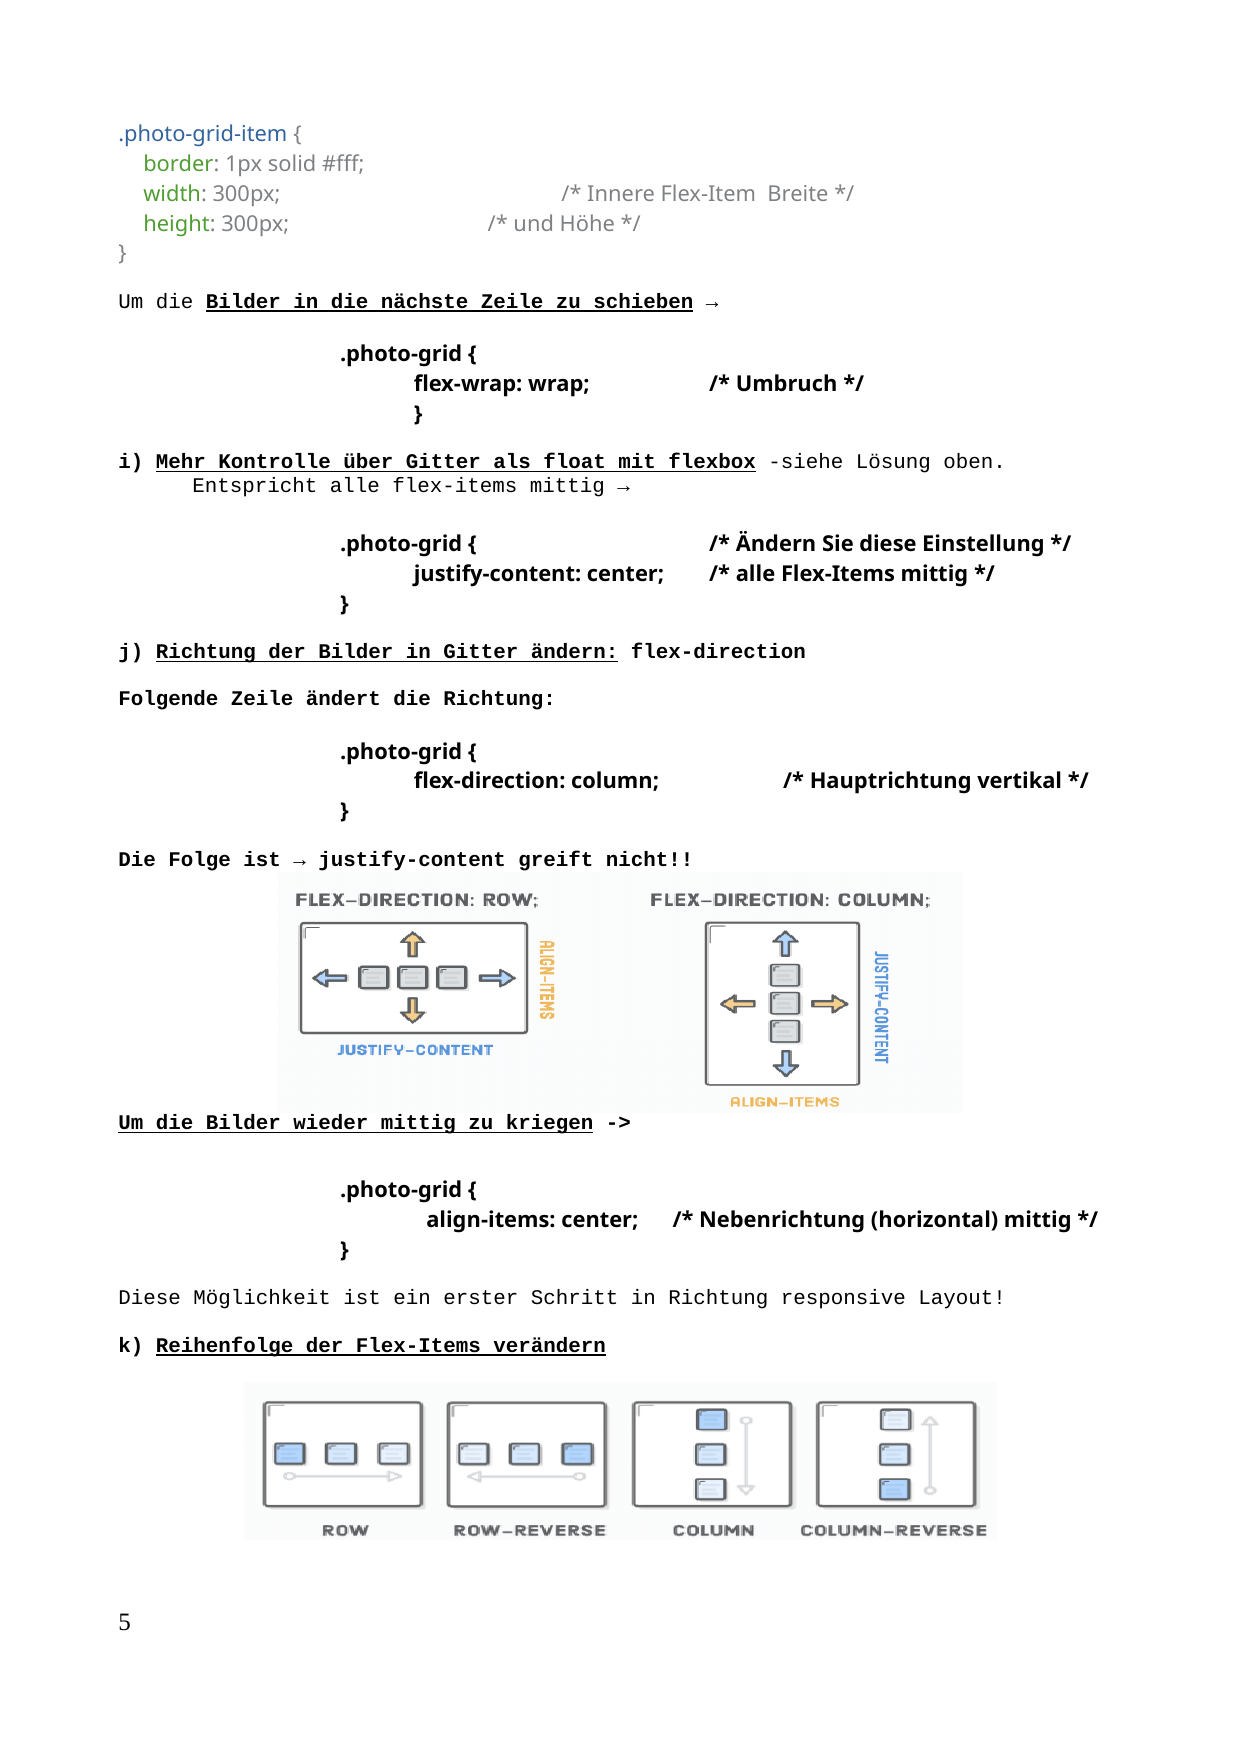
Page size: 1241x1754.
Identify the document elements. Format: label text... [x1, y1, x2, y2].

text width: 300px; /* Innere Flex-Item Breite */ [118, 178, 1122, 207]
text justify-content: center; /* alle Flex-Items mittig */ [118, 558, 1122, 588]
text Die Folge ist → justify-content greift nicht!! [118, 849, 1122, 872]
text .photo-grid-item { [118, 118, 1122, 148]
text Um die Bilder wieder mittig zu kriegen -> [118, 872, 1122, 1136]
text flex-direction: column; /* Hauptrichtung vertikal */ [118, 766, 1122, 795]
text .photo-grid { /* Ändern Sie diese Einstellung */ [118, 528, 1122, 558]
text .photo-grid { [118, 736, 1122, 766]
picture [277, 872, 963, 1113]
text } [118, 588, 1122, 617]
text } [118, 795, 1122, 825]
text height: 300px; /* und Höhe */ [118, 207, 1122, 237]
text .photo-grid { [118, 1174, 1122, 1204]
text flex-wrap: wrap; /* Umbruch */ [118, 368, 1122, 398]
text .photo-grid { [118, 338, 1122, 368]
text } [118, 398, 1122, 427]
text Folgende Zeile ändert die Richtung: [118, 688, 1122, 712]
picture [243, 1382, 997, 1540]
text Entspricht alle flex-items mittig → [118, 475, 1122, 498]
text Diese Möglichkeit ist ein erster Schritt in Richtung responsive Layout! [118, 1287, 1122, 1311]
text i) Mehr Kontrolle über Gitter als float mit flexbox -siehe Lösung oben. [118, 451, 1122, 475]
text j) Richtung der Bilder in Gitter ändern: flex-direction [118, 641, 1122, 665]
text } [118, 1234, 1122, 1264]
text align-items: center; /* Nebenrichtung (horizontal) mittig */ [118, 1204, 1122, 1234]
text k) Reihenfolge der Flex-Items verändern [118, 1335, 1122, 1358]
text border: 1px solid #fff; [118, 148, 1122, 178]
text } [118, 237, 1122, 267]
text Um die Bilder in die nächste Zeile zu schieben → [118, 291, 1122, 314]
